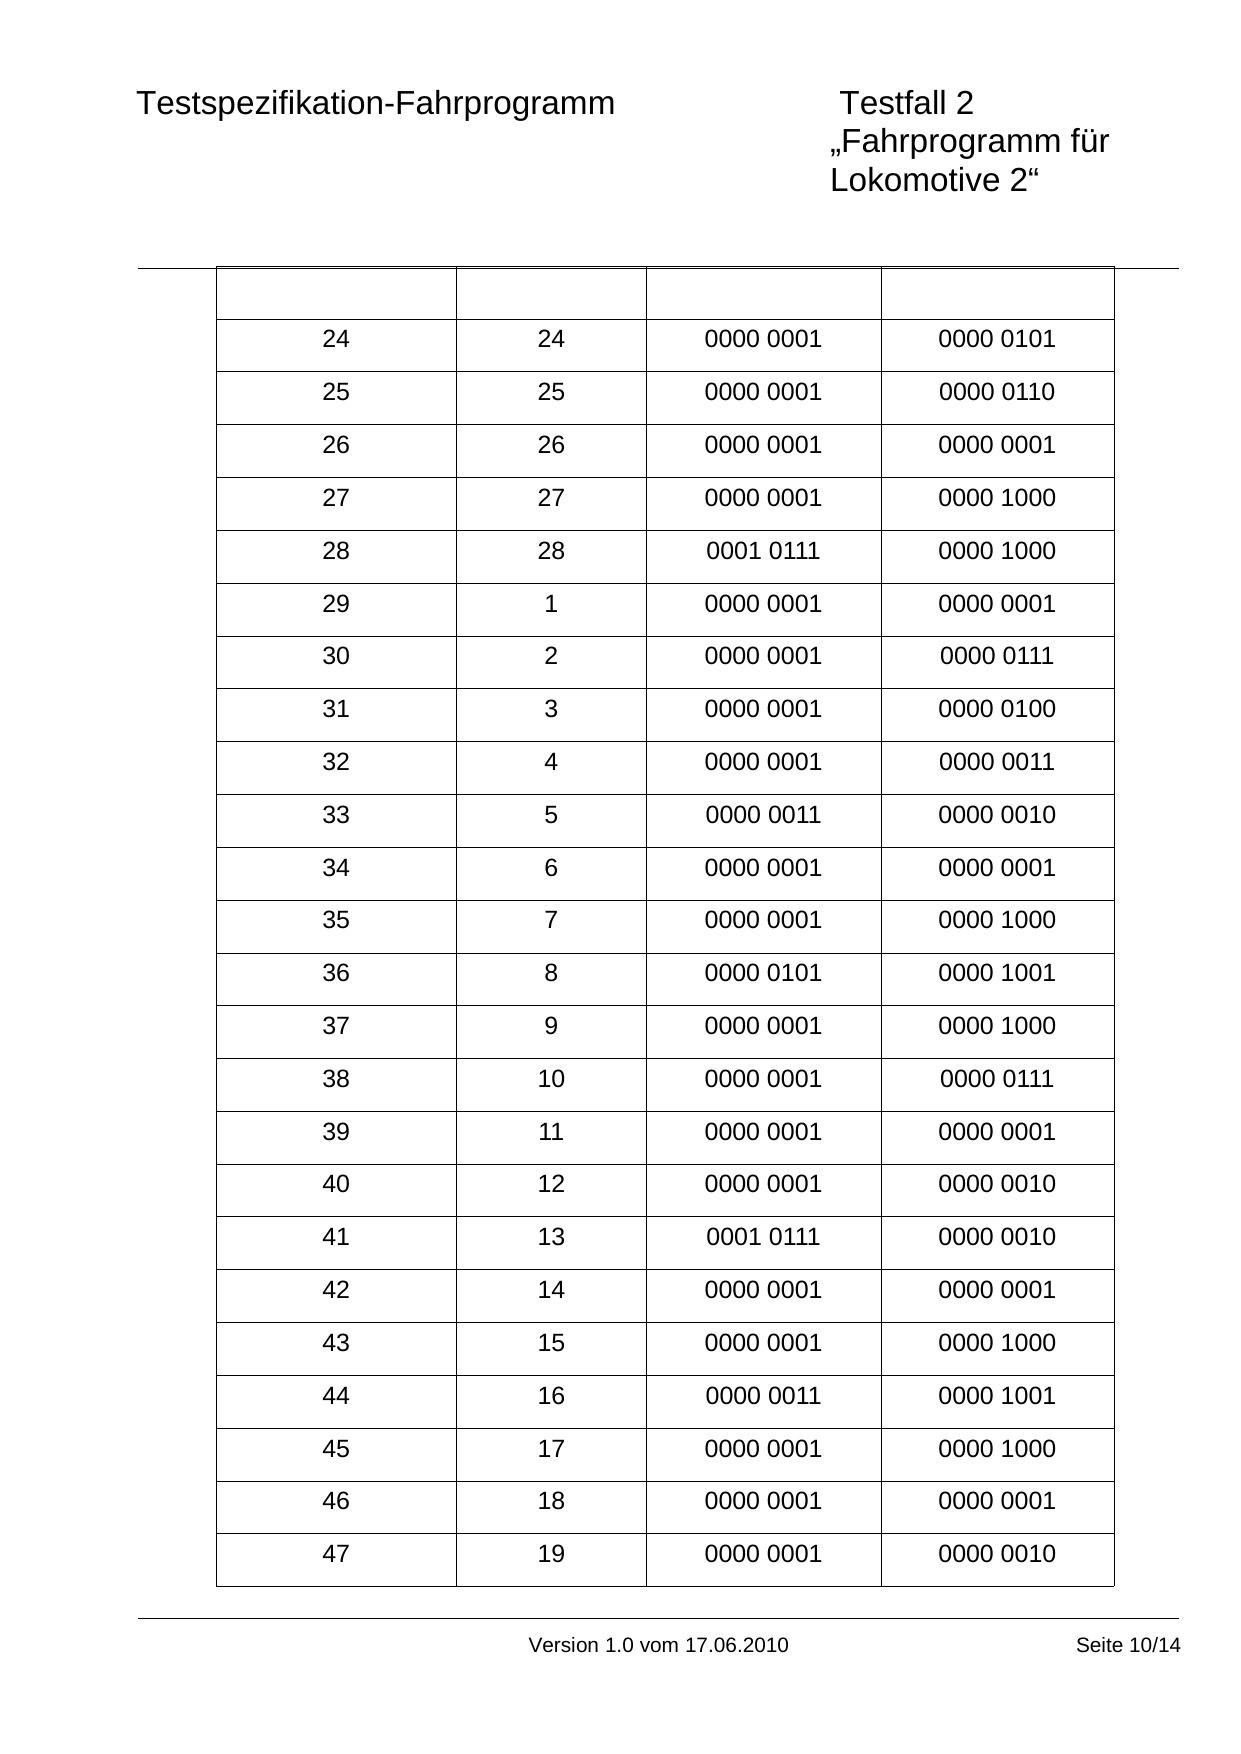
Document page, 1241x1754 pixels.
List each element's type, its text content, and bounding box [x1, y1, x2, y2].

table_cell 28 [457, 531, 646, 583]
table_cell 0000 0001 [647, 1165, 881, 1216]
table_cell 0000 0010 [882, 1534, 1114, 1586]
table_cell 0000 0011 [647, 795, 881, 847]
table_cell 18 [457, 1482, 646, 1533]
table_cell 0000 0001 [647, 848, 881, 899]
table_cell 0000 0010 [882, 1217, 1114, 1269]
table_cell 5 [457, 795, 646, 847]
table_cell 0000 0001 [647, 1429, 881, 1481]
table_cell 26 [217, 425, 456, 477]
table_cell 0000 0101 [882, 320, 1114, 371]
table_cell 14 [457, 1270, 646, 1322]
table_cell 0000 0001 [647, 1270, 881, 1322]
table_cell 0000 0011 [647, 1376, 881, 1428]
table_cell 24 [217, 320, 456, 371]
table_cell 0000 0110 [882, 372, 1114, 424]
table_cell 0000 0001 [882, 584, 1114, 636]
table_cell 0000 0010 [882, 1165, 1114, 1216]
table_cell 26 [457, 425, 646, 477]
table_cell 43 [217, 1323, 456, 1375]
table_cell 0000 0001 [647, 1112, 881, 1164]
table_cell 41 [217, 1217, 456, 1269]
table_cell 11 [457, 1112, 646, 1164]
table_cell 12 [457, 1165, 646, 1216]
table_cell 24 [457, 320, 646, 371]
table_cell 0000 1000 [882, 1429, 1114, 1481]
table_cell 0000 1001 [882, 954, 1114, 1005]
table_cell [647, 289, 881, 319]
table_cell 0000 0001 [647, 689, 881, 741]
table_cell 0001 0111 [647, 531, 881, 583]
table_cell 28 [217, 531, 456, 583]
table_cell 17 [457, 1429, 646, 1481]
table_cell 0000 0001 [647, 637, 881, 688]
table_cell 44 [217, 1376, 456, 1428]
table_cell 1 [457, 584, 646, 636]
table_cell 0000 0001 [647, 1006, 881, 1058]
table_cell 0000 1000 [882, 901, 1114, 952]
table_cell 0000 0001 [647, 1059, 881, 1111]
table_cell 13 [457, 1217, 646, 1269]
table_cell 10 [457, 1059, 646, 1111]
table_cell 0000 0001 [647, 1534, 881, 1586]
table_cell 31 [217, 689, 456, 741]
table_cell 0000 0001 [882, 425, 1114, 477]
table_cell 4 [457, 742, 646, 794]
table_cell 42 [217, 1270, 456, 1322]
table_cell 0001 0111 [647, 1217, 881, 1269]
table_cell 33 [217, 795, 456, 847]
table_cell 3 [457, 689, 646, 741]
table_cell 0000 1000 [882, 531, 1114, 583]
table_cell 47 [217, 1534, 456, 1586]
table_cell 27 [457, 478, 646, 530]
table_cell 37 [217, 1006, 456, 1058]
table_cell 8 [457, 954, 646, 1005]
table_cell 0000 0100 [882, 689, 1114, 741]
table_cell [882, 289, 1114, 319]
table_cell [217, 289, 456, 319]
table_cell 27 [217, 478, 456, 530]
table_cell 32 [217, 742, 456, 794]
table_cell 0000 1000 [882, 478, 1114, 530]
table_cell 0000 0001 [647, 1482, 881, 1533]
table_cell 0000 0001 [647, 584, 881, 636]
table_cell 0000 0001 [647, 320, 881, 371]
table_cell 0000 0011 [882, 742, 1114, 794]
table_cell 25 [457, 372, 646, 424]
table_cell 39 [217, 1112, 456, 1164]
table_cell 2 [457, 637, 646, 688]
table_cell 0000 0001 [882, 848, 1114, 899]
table_cell 38 [217, 1059, 456, 1111]
table_cell 0000 0001 [882, 1112, 1114, 1164]
table_cell 30 [217, 637, 456, 688]
table_cell 34 [217, 848, 456, 899]
table_cell 0000 0001 [647, 478, 881, 530]
table_cell 36 [217, 954, 456, 1005]
table_cell 45 [217, 1429, 456, 1481]
table_cell 0000 0001 [647, 901, 881, 952]
table_cell 0000 0001 [882, 1270, 1114, 1322]
table_cell 0000 1000 [882, 1323, 1114, 1375]
table_cell 46 [217, 1482, 456, 1533]
table_cell 29 [217, 584, 456, 636]
table_cell 0000 1001 [882, 1376, 1114, 1428]
table_cell 40 [217, 1165, 456, 1216]
table_cell 0000 0101 [647, 954, 881, 1005]
table_cell 6 [457, 848, 646, 899]
table_cell 0000 0001 [882, 1482, 1114, 1533]
table_cell 19 [457, 1534, 646, 1586]
table_cell 35 [217, 901, 456, 952]
table_cell 0000 0010 [882, 795, 1114, 847]
table_cell 0000 0001 [647, 1323, 881, 1375]
table_cell 25 [217, 372, 456, 424]
table_cell 0000 0001 [647, 372, 881, 424]
table_cell 0000 0111 [882, 1059, 1114, 1111]
table_cell 7 [457, 901, 646, 952]
table_cell 15 [457, 1323, 646, 1375]
table_cell 0000 0001 [647, 742, 881, 794]
table_cell [457, 289, 646, 319]
table_cell 0000 1000 [882, 1006, 1114, 1058]
table_cell 0000 0111 [882, 637, 1114, 688]
table_cell 0000 0001 [647, 425, 881, 477]
table_cell 9 [457, 1006, 646, 1058]
table_cell 16 [457, 1376, 646, 1428]
